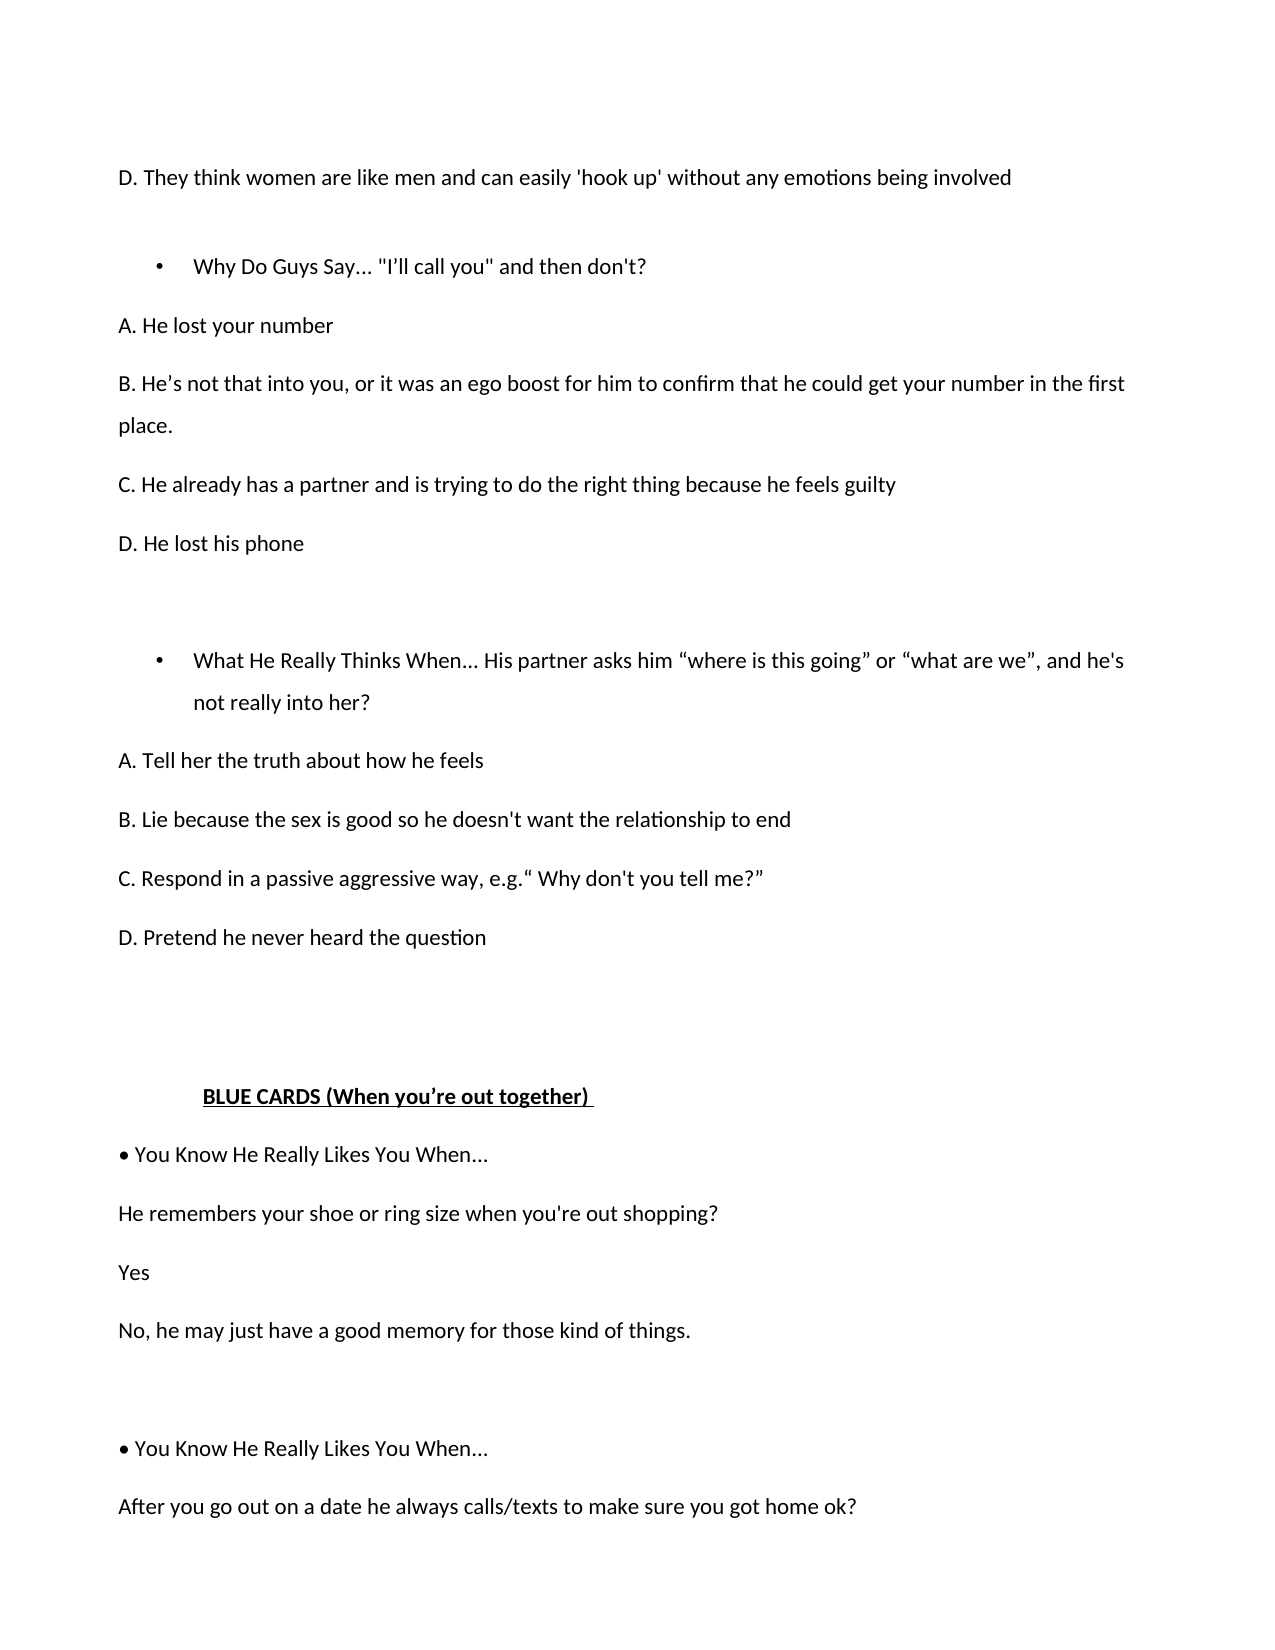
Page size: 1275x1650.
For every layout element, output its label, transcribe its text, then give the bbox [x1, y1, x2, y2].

text • You Know He Really Likes You When... [118, 1141, 1157, 1168]
text No, he may just have a good memory for those kind of things. [118, 1316, 1157, 1344]
text A. He lost your number [118, 311, 1157, 339]
list Why Do Guys Say... "I’ll call you" and then don't? [156, 252, 1157, 280]
text D. They think women are like men and can easily 'hook up' without any emotions being involved [118, 163, 1157, 191]
text B. He’s not that into you, or it was an ego boost for him to confirm that he could get your number in the first place. [118, 369, 1157, 439]
text After you go out on a date he always calls/texts to make sure you got home ok? [118, 1492, 1157, 1520]
list What He Really Thinks When... His partner asks him “where is this going” or “what are we”, and he's not really into her? [156, 646, 1157, 716]
text • You Know He Really Likes You When... [118, 1434, 1157, 1462]
text BLUE CARDS (When you’re out together) [118, 1082, 1157, 1110]
text D. He lost his phone [118, 529, 1157, 557]
text A. Tell her the truth about how he feels [118, 747, 1157, 775]
text C. Respond in a passive aggressive way, e.g.“ Why don't you tell me?” [118, 864, 1157, 892]
text C. He already has a partner and is trying to do the right thing because he feels guilty [118, 470, 1157, 498]
text He remembers your shoe or ring size when you're out shopping? [118, 1199, 1157, 1227]
text B. Lie because the sex is good so he doesn't want the relationship to end [118, 805, 1157, 833]
text Yes [118, 1258, 1157, 1286]
text D. Pretend he never heard the question [118, 923, 1157, 951]
